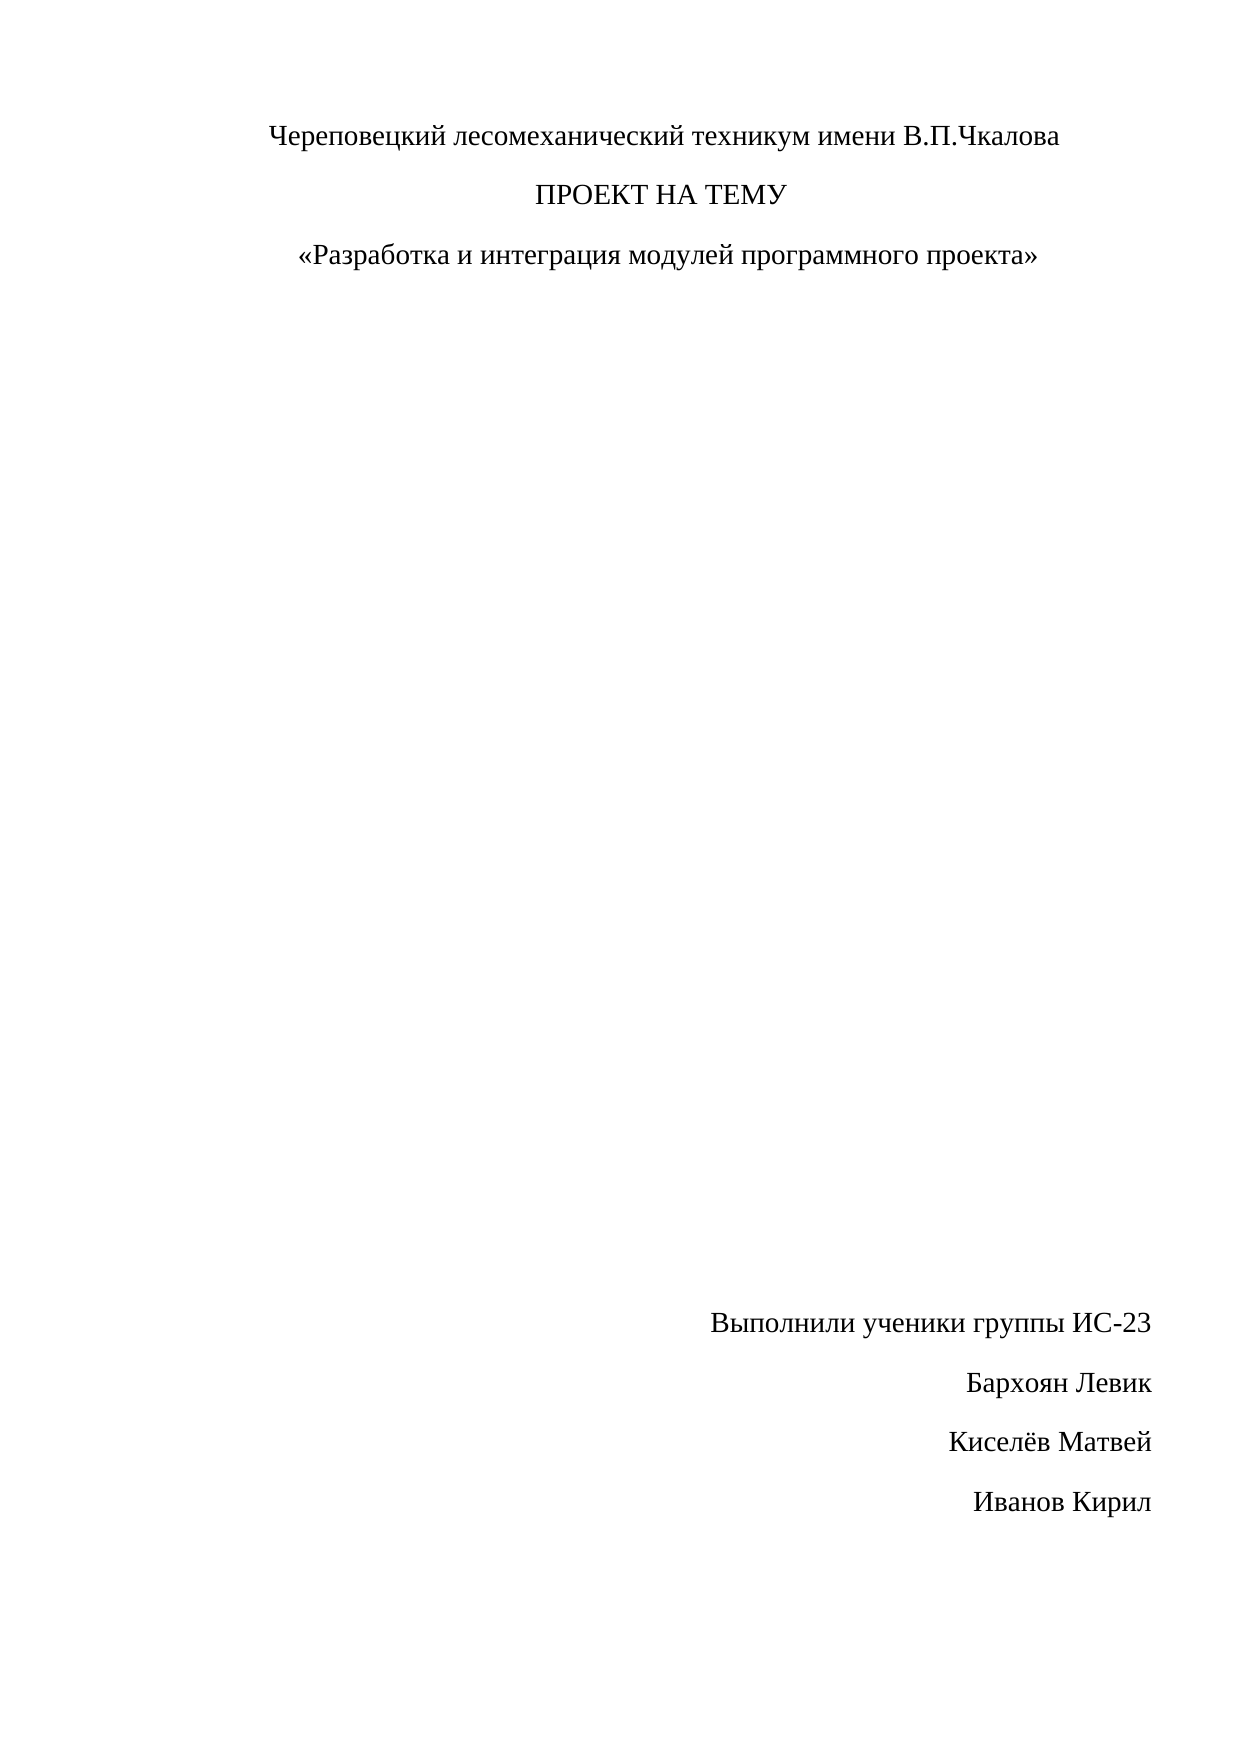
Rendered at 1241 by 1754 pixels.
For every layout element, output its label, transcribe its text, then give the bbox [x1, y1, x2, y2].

text Череповецкий лесомеханический техникум имени В.П.Чкалова [177, 118, 1152, 152]
text ПРОЕКТ НА ТЕМУ [177, 177, 1152, 211]
text Выполнили ученики группы ИС-23 [177, 1306, 1152, 1339]
text Киселёв Матвей [177, 1424, 1152, 1458]
text Бархоян Левик [177, 1365, 1152, 1398]
text Иванов Кирил [177, 1484, 1152, 1517]
text «Разработка и интеграция модулей программного проекта» [177, 237, 1152, 270]
